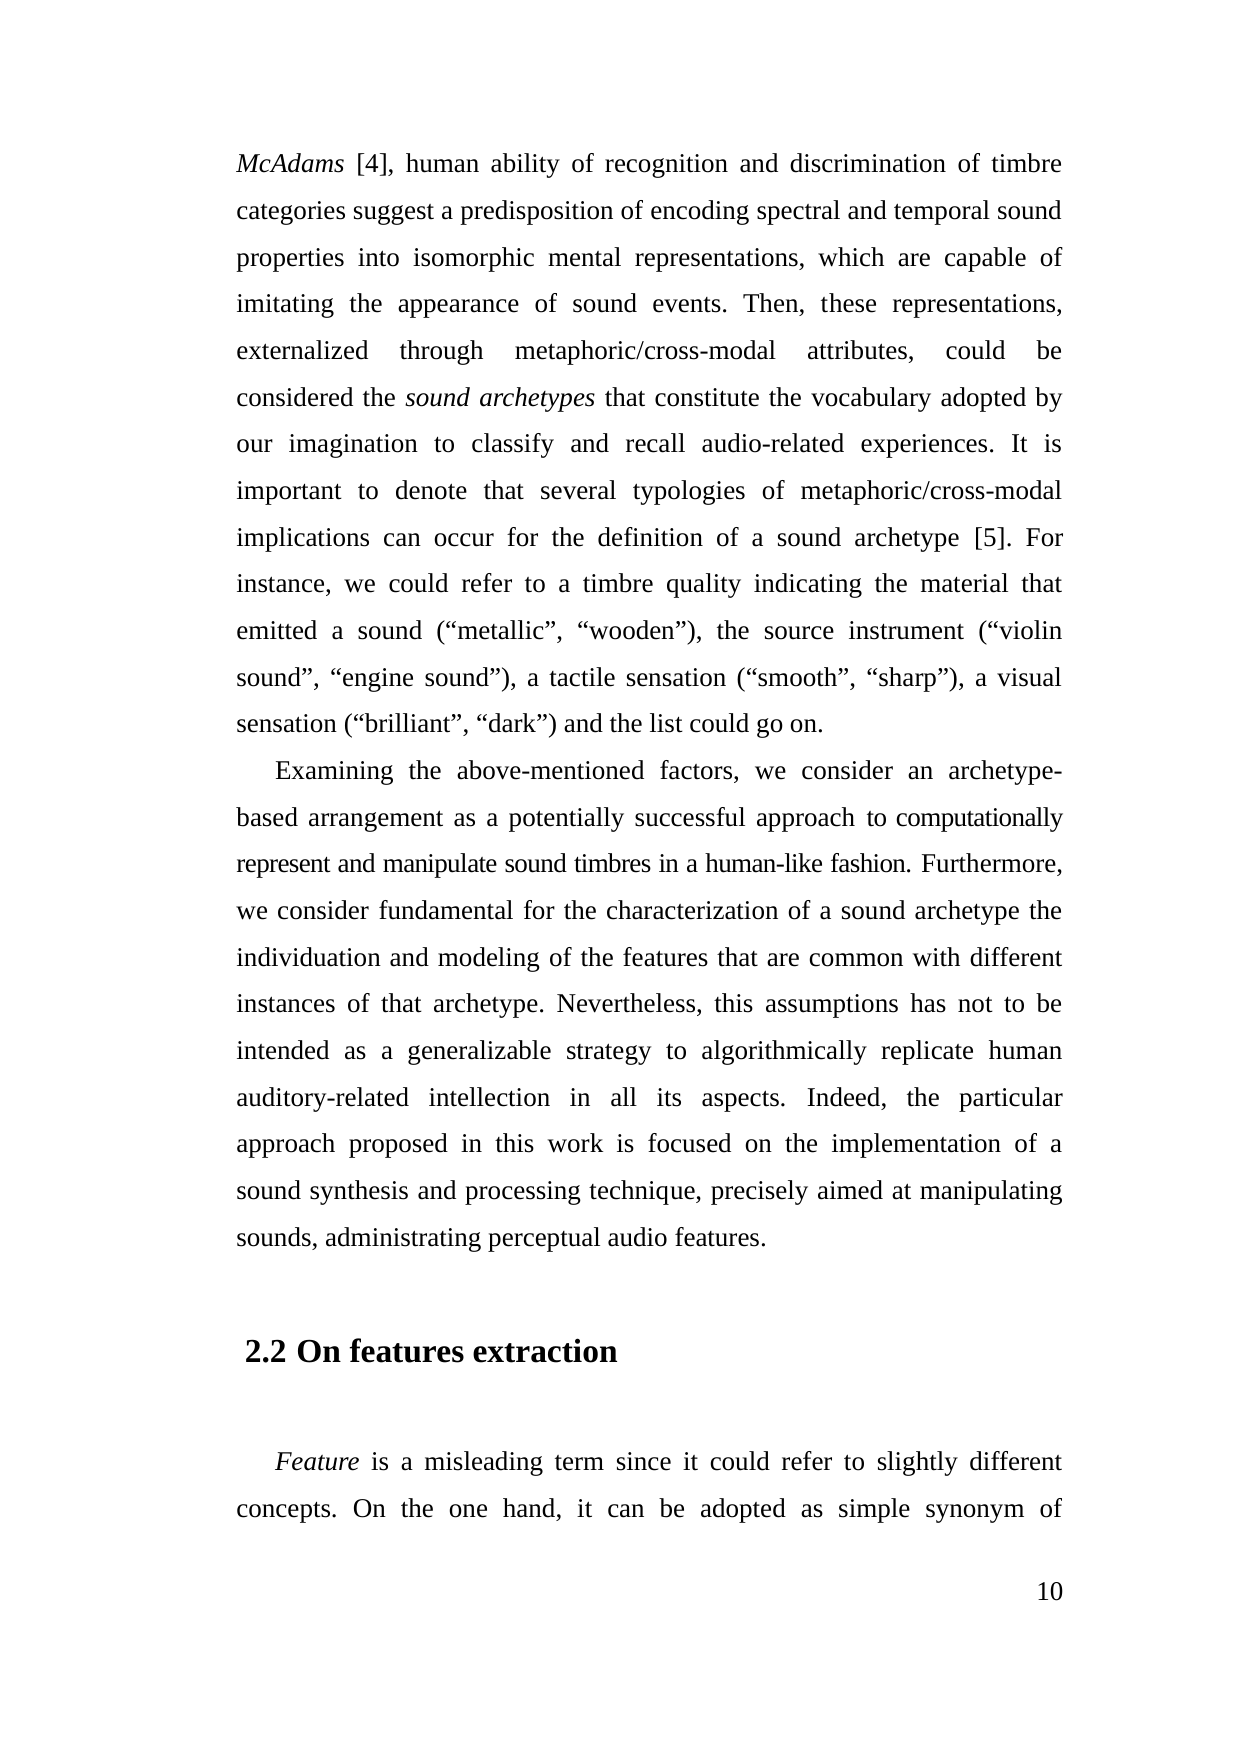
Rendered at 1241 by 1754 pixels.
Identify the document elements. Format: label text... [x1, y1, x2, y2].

text McAdams [4], human ability of recognition and discrimination of timbre categories suggest a predisposition of encoding spectral and temporal sound properties into isomorphic mental representations, which are capable of imitating the appearance of sound events. Then, these representations, externalized through metaphoric/cross-modal attributes, could be considered the sound archetypes that constitute the vocabulary adopted by our imagination to classify and recall audio-related experiences. It is important to denote that several typologies of metaphoric/cross-modal implications can occur for the definition of a sound archetype [5]. For instance, we could refer to a timbre quality indicating the material that emitted a sound (“metallic”, “wooden”), the source instrument (“violin sound”, “engine sound”), a tactile sensation (“smooth”, “sharp”), a visual sensation (“brilliant”, “dark”) and the list could go on. [236, 148, 1063, 739]
text Feature is a misleading term since it could refer to slightly different concepts. On the one hand, it can be adopted as simple synonym of [236, 1445, 1063, 1523]
text Examining the above-mentioned factors, we consider an archetype-based arrangement as a potentially successful approach to computationally represent and manipulate sound timbres in a human-like fashion. Furthermore, we consider fundamental for the characterization of a sound archetype the individuation and modeling of the features that are common with different instances of that archetype. Nevertheless, this assumptions has not to be intended as a generalizable strategy to algorithmically replicate human auditory-related intellection in all its aspects. Indeed, the particular approach proposed in this work is focused on the implementation of a sound synthesis and processing technique, precisely aimed at manipulating sounds, administrating perceptual audio features. [236, 754, 1063, 1252]
subtitle On features extraction [236, 1332, 1063, 1370]
